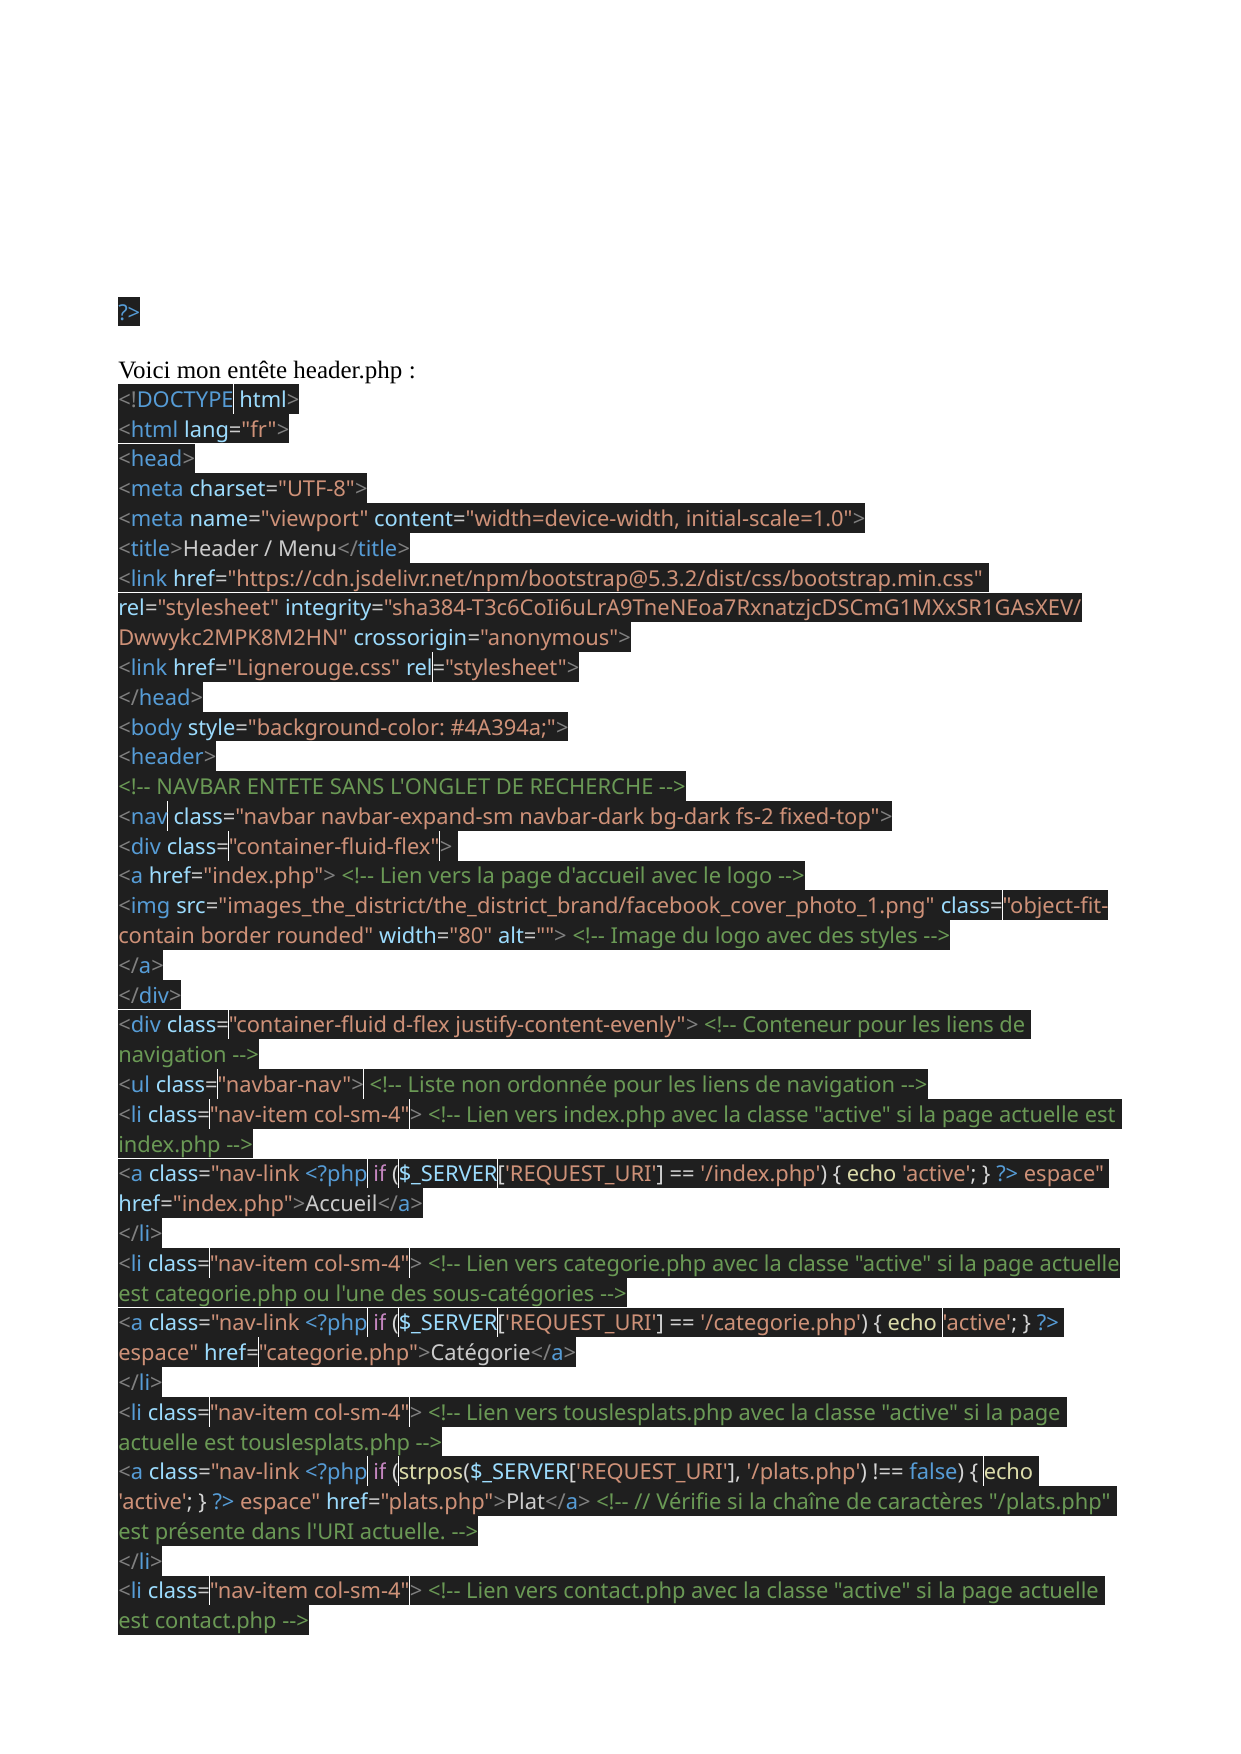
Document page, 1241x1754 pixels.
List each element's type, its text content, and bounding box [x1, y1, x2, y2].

text <html lang="fr"> [118, 414, 1122, 443]
text </li> [118, 1367, 1122, 1397]
text </li> [118, 1546, 1122, 1576]
text ?> [118, 297, 1122, 326]
text <!DOCTYPE html> [118, 384, 1122, 414]
text <a href="index.php"> <!-- Lien vers la page d'accueil avec le logo --> [118, 861, 1122, 890]
text <a class="nav-link <?php if ($_SERVER['REQUEST_URI'] == '/index.php') { echo 'active'; } ?> espace" href="index.php">Accueil</a> [118, 1158, 1122, 1218]
text <li class="nav-item col-sm-4"> <!-- Lien vers index.php avec la classe "active" si la page actuelle est index.php --> [118, 1099, 1122, 1158]
text </div> [118, 980, 1122, 1009]
text Voici mon entête header.php : [118, 355, 1122, 384]
text <body style="background-color: #4A394a;"> [118, 712, 1122, 741]
text <head> [118, 443, 1122, 473]
text <meta charset="UTF-8"> [118, 473, 1122, 503]
text <li class="nav-item col-sm-4"> <!-- Lien vers contact.php avec la classe "active" si la page actuelle est contact.php --> [118, 1576, 1122, 1635]
text <a class="nav-link <?php if ($_SERVER['REQUEST_URI'] == '/categorie.php') { echo 'active'; } ?> espace" href="categorie.php">Catégorie</a> [118, 1307, 1122, 1367]
text <li class="nav-item col-sm-4"> <!-- Lien vers touslesplats.php avec la classe "active" si la page actuelle est touslesplats.php --> [118, 1397, 1122, 1456]
text <a class="nav-link <?php if (strpos($_SERVER['REQUEST_URI'], '/plats.php') !== false) { echo 'active'; } ?> espace" href="plats.php">Plat</a> <!-- // Vérifie si la chaîne de caractères "/plats.php" est présente dans l'URI actuelle. --> [118, 1456, 1122, 1546]
text <link href="https://cdn.jsdelivr.net/npm/bootstrap@5.3.2/dist/css/bootstrap.min.css" rel="stylesheet" integrity="sha384-T3c6CoIi6uLrA9TneNEoa7RxnatzjcDSCmG1MXxSR1GAsXEV/Dwwykc2MPK8M2HN" crossorigin="anonymous"> [118, 563, 1122, 652]
text <title>Header / Menu</title> [118, 533, 1122, 563]
text <div class="container-fluid d-flex justify-content-evenly"> <!-- Conteneur pour les liens de navigation --> [118, 1009, 1122, 1069]
text <nav class="navbar navbar-expand-sm navbar-dark bg-dark fs-2 fixed-top"> [118, 801, 1122, 831]
text <img src="images_the_district/the_district_brand/facebook_cover_photo_1.png" class="object-fit-contain border rounded" width="80" alt=""> <!-- Image du logo avec des styles --> [118, 890, 1122, 950]
text <!-- NAVBAR ENTETE SANS L'ONGLET DE RECHERCHE --> [118, 771, 1122, 801]
text <div class="container-fluid-flex"> [118, 831, 1122, 861]
text </a> [118, 950, 1122, 980]
text <li class="nav-item col-sm-4"> <!-- Lien vers categorie.php avec la classe "active" si la page actuelle est categorie.php ou l'une des sous-catégories --> [118, 1248, 1122, 1307]
text <ul class="navbar-nav"> <!-- Liste non ordonnée pour les liens de navigation --> [118, 1069, 1122, 1099]
text </head> [118, 682, 1122, 712]
text <header> [118, 741, 1122, 771]
text <meta name="viewport" content="width=device-width, initial-scale=1.0"> [118, 503, 1122, 533]
text <link href="Lignerouge.css" rel="stylesheet"> [118, 652, 1122, 682]
text </li> [118, 1218, 1122, 1248]
